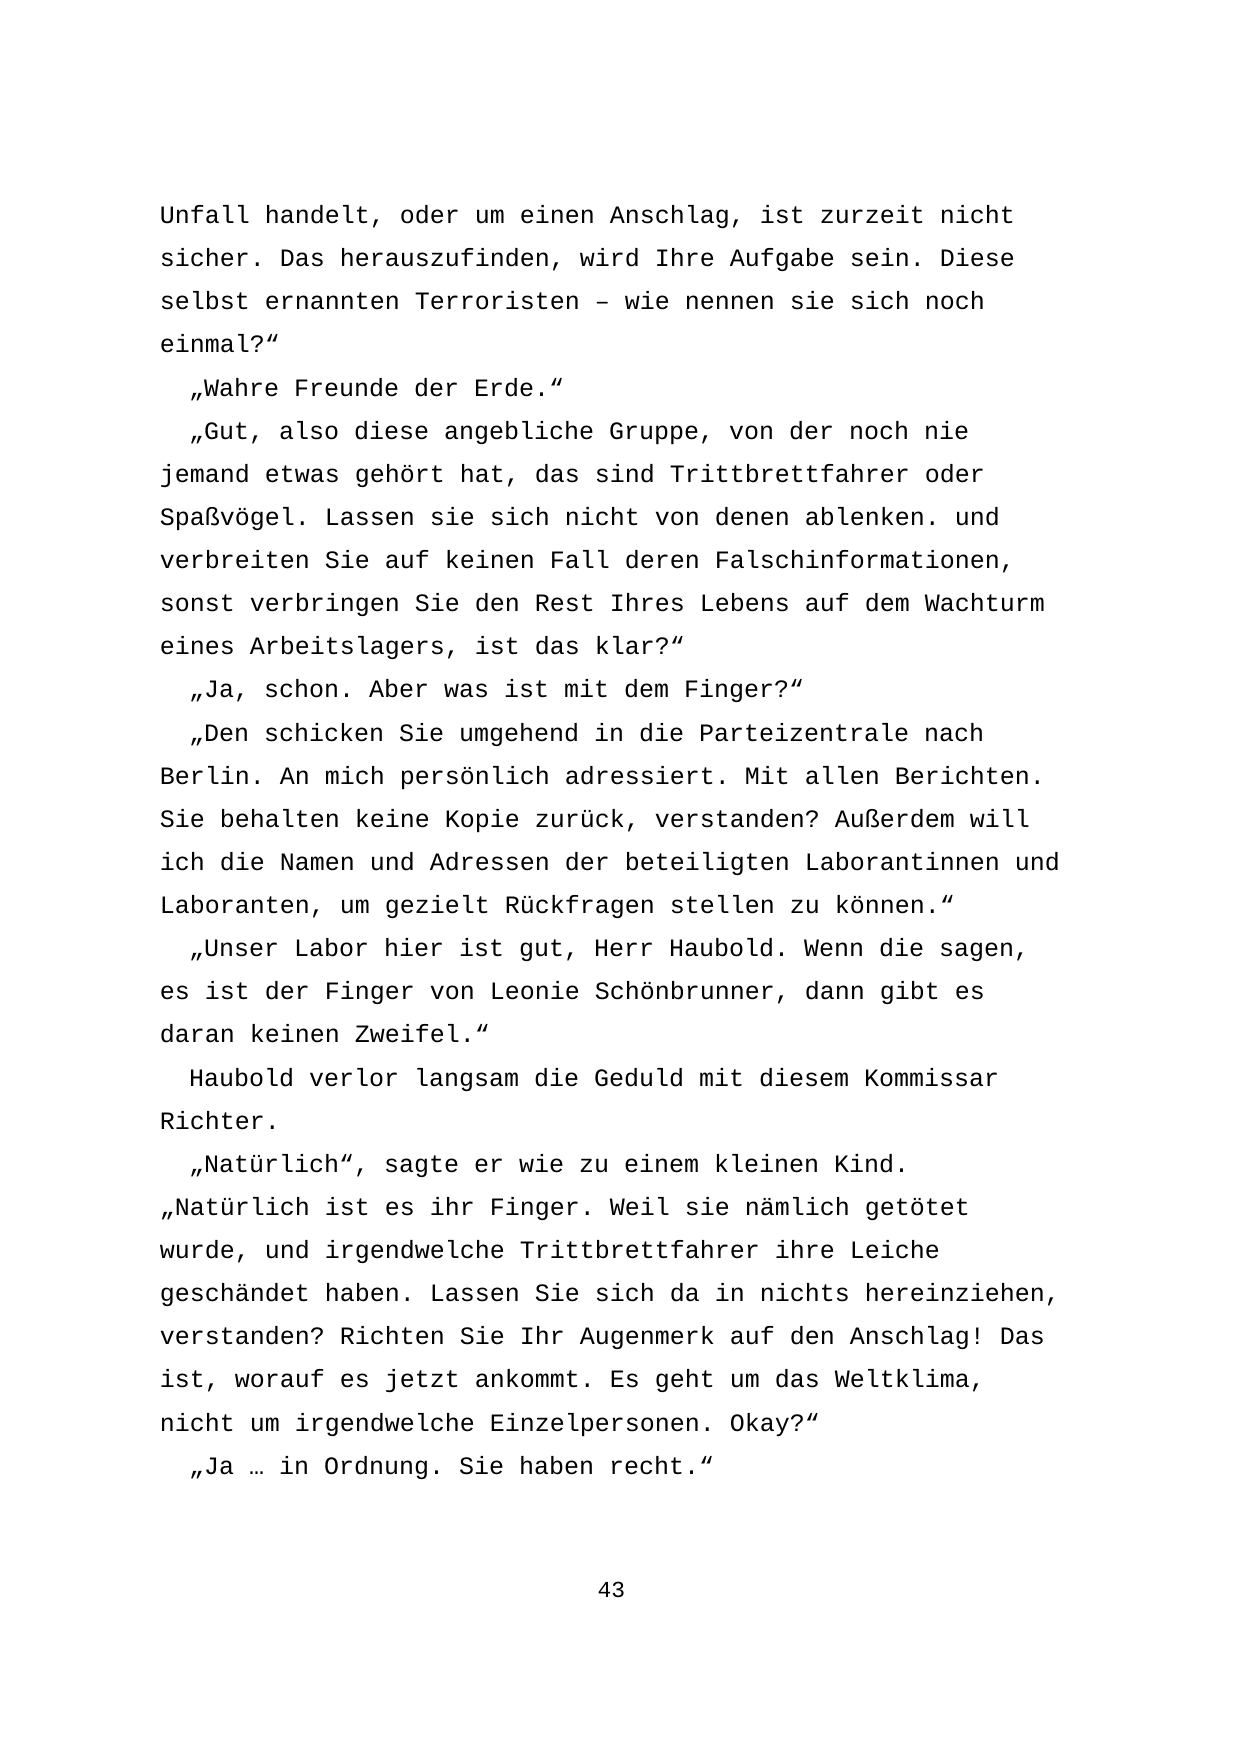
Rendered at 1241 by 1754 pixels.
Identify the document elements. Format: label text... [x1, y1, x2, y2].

text Haubold verlor langsam die Geduld mit diesem Kommissar Richter. [159, 1051, 1063, 1138]
text „Unser Labor hier ist gut, Herr Haubold. Wenn die sagen, es ist der Finger von Leonie Schönbrunner, dann gibt es daran keinen Zweifel.“ [159, 922, 1063, 1051]
text „Natürlich“, sagte er wie zu einem kleinen Kind. „Natürlich ist es ihr Finger. Weil sie nämlich getötet wurde, und irgendwelche Trittbrettfahrer ihre Leiche geschändet haben. Lassen Sie sich da in nichts hereinziehen, verstanden? Richten Sie Ihr Augenmerk auf den Anschlag! Das ist, worauf es jetzt ankommt. Es geht um das Weltklima, nicht um irgendwelche Einzelpersonen. Okay?“ [159, 1138, 1063, 1439]
text „Den schicken Sie umgehend in die Parteizentrale nach Berlin. An mich persönlich adressiert. Mit allen Berichten. Sie behalten keine Kopie zurück, verstanden? Außerdem will ich die Namen und Adressen der beteiligten Laborantinnen und Laboranten, um gezielt Rückfragen stellen zu können.“ [159, 706, 1063, 922]
text „Ja … in Ordnung. Sie haben recht.“ [159, 1439, 1063, 1483]
text „Gut, also diese angebliche Gruppe, von der noch nie jemand etwas gehört hat, das sind Trittbrettfahrer oder Spaßvögel. Lassen sie sich nicht von denen ablenken. und verbreiten Sie auf keinen Fall deren Falschinformationen, sonst verbringen Sie den Rest Ihres Lebens auf dem Wachturm eines Arbeitslagers, ist das klar?“ [159, 404, 1063, 663]
text „Ja, schon. Aber was ist mit dem Finger?“ [159, 663, 1063, 706]
text „Wahre Freunde der Erde.“ [159, 361, 1063, 404]
text Unfall handelt, oder um einen Anschlag, ist zurzeit nicht sicher. Das herauszufinden, wird Ihre Aufgabe sein. Diese selbst ernannten Terroristen – wie nennen sie sich noch einmal?“ [159, 189, 1063, 361]
